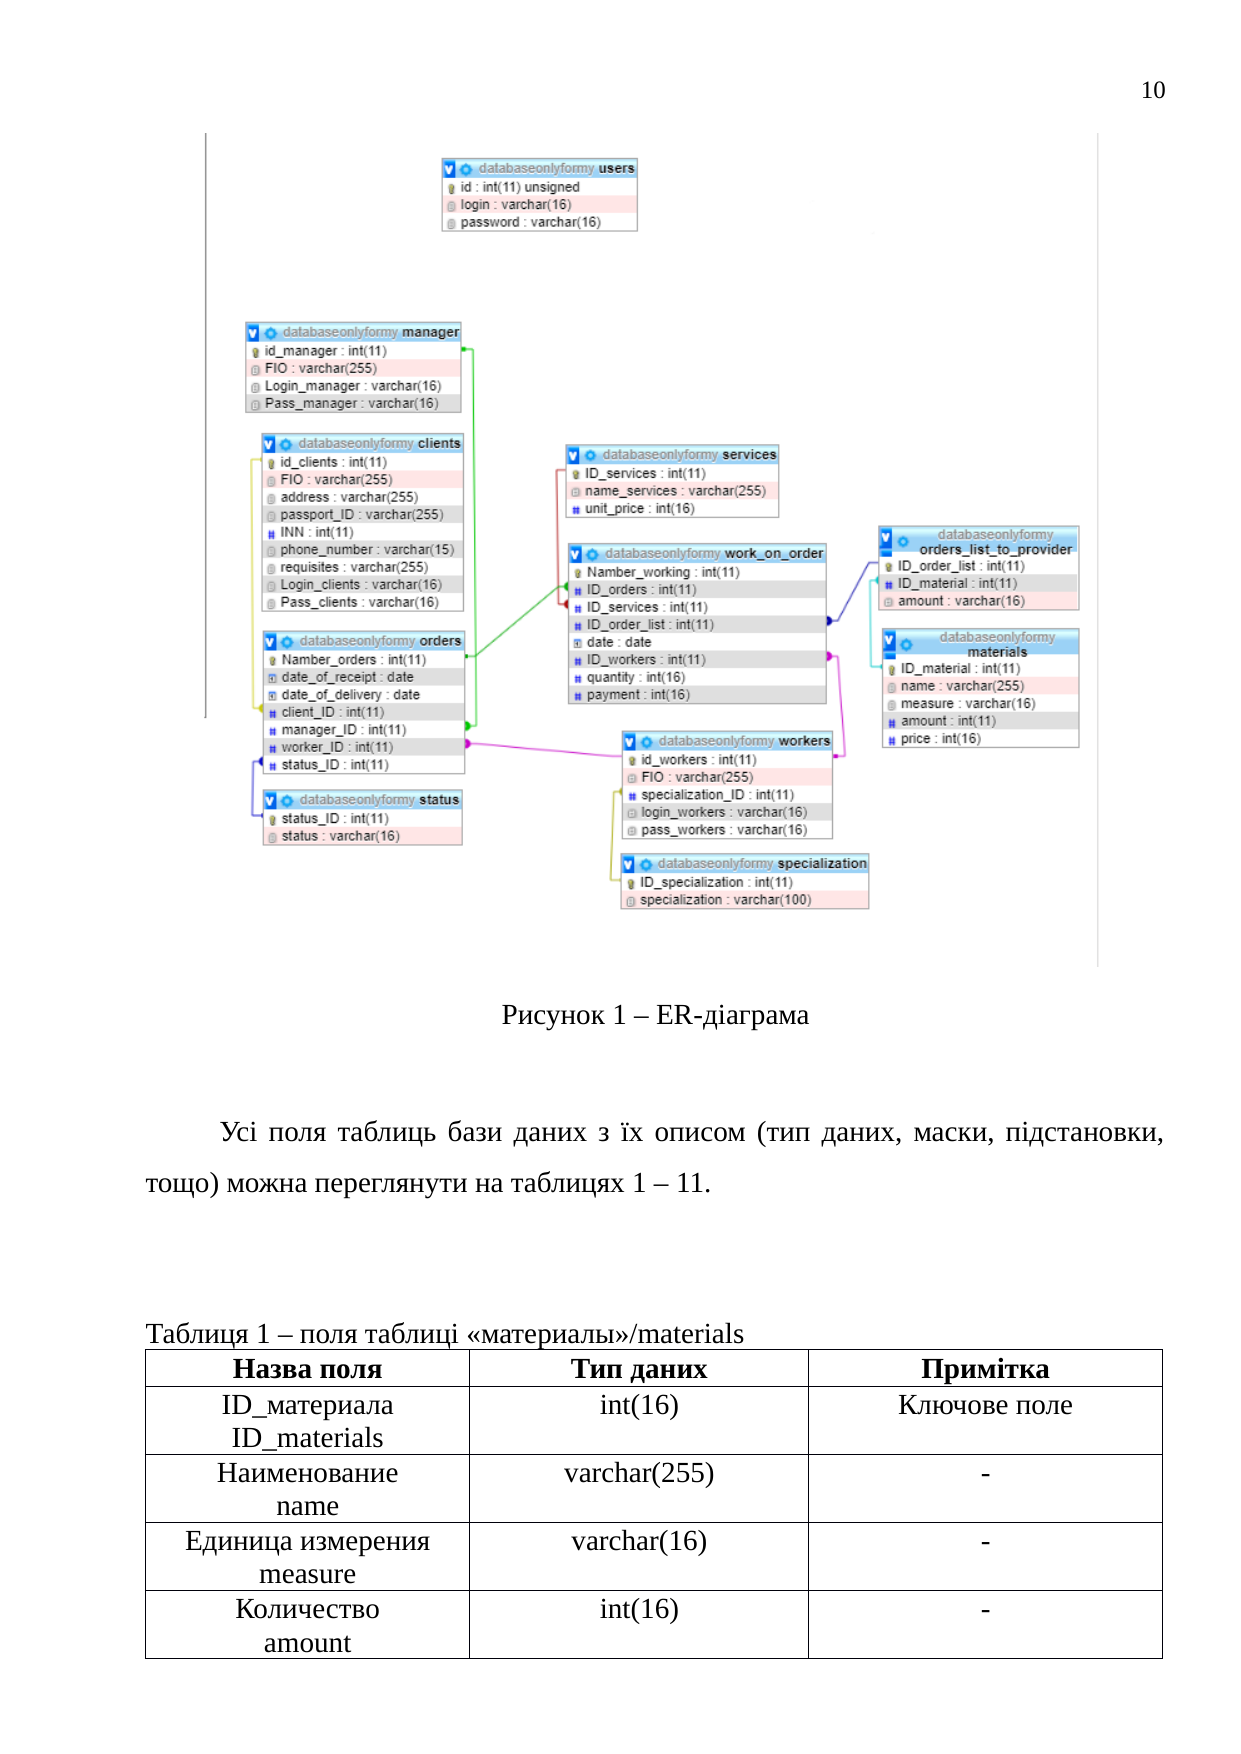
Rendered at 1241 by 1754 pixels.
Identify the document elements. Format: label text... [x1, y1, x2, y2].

text Таблиця 1 – поля таблиці «материалы»/materials [145, 1316, 1166, 1349]
table_cell Количество amount [146, 1591, 469, 1658]
picture [204, 133, 1101, 967]
table_cell - [809, 1523, 1162, 1590]
table_cell Единица измерения measure [146, 1523, 469, 1590]
table_cell varchar(255) [470, 1455, 808, 1522]
table_header Тип даних [470, 1350, 808, 1386]
table_cell - [809, 1591, 1162, 1658]
table_header Примітка [809, 1350, 1162, 1386]
table_cell Ключове поле [809, 1387, 1162, 1454]
text Усі поля таблиць бази даних з їх описом (тип даних, маски, підстановки, тощо) можна переглянути на таблицях 1 – 11. [145, 1114, 1166, 1198]
table_cell varchar(16) [470, 1523, 808, 1590]
table_cell ID_материала ID_materials [146, 1387, 469, 1454]
table_cell Наименование name [146, 1455, 469, 1522]
table_cell int(16) [470, 1387, 808, 1454]
table_cell - [809, 1455, 1162, 1522]
table_cell int(16) [470, 1591, 808, 1658]
table_header Назва поля [146, 1350, 469, 1386]
text Рисунок 1 – ER-діаграма [145, 997, 1166, 1031]
